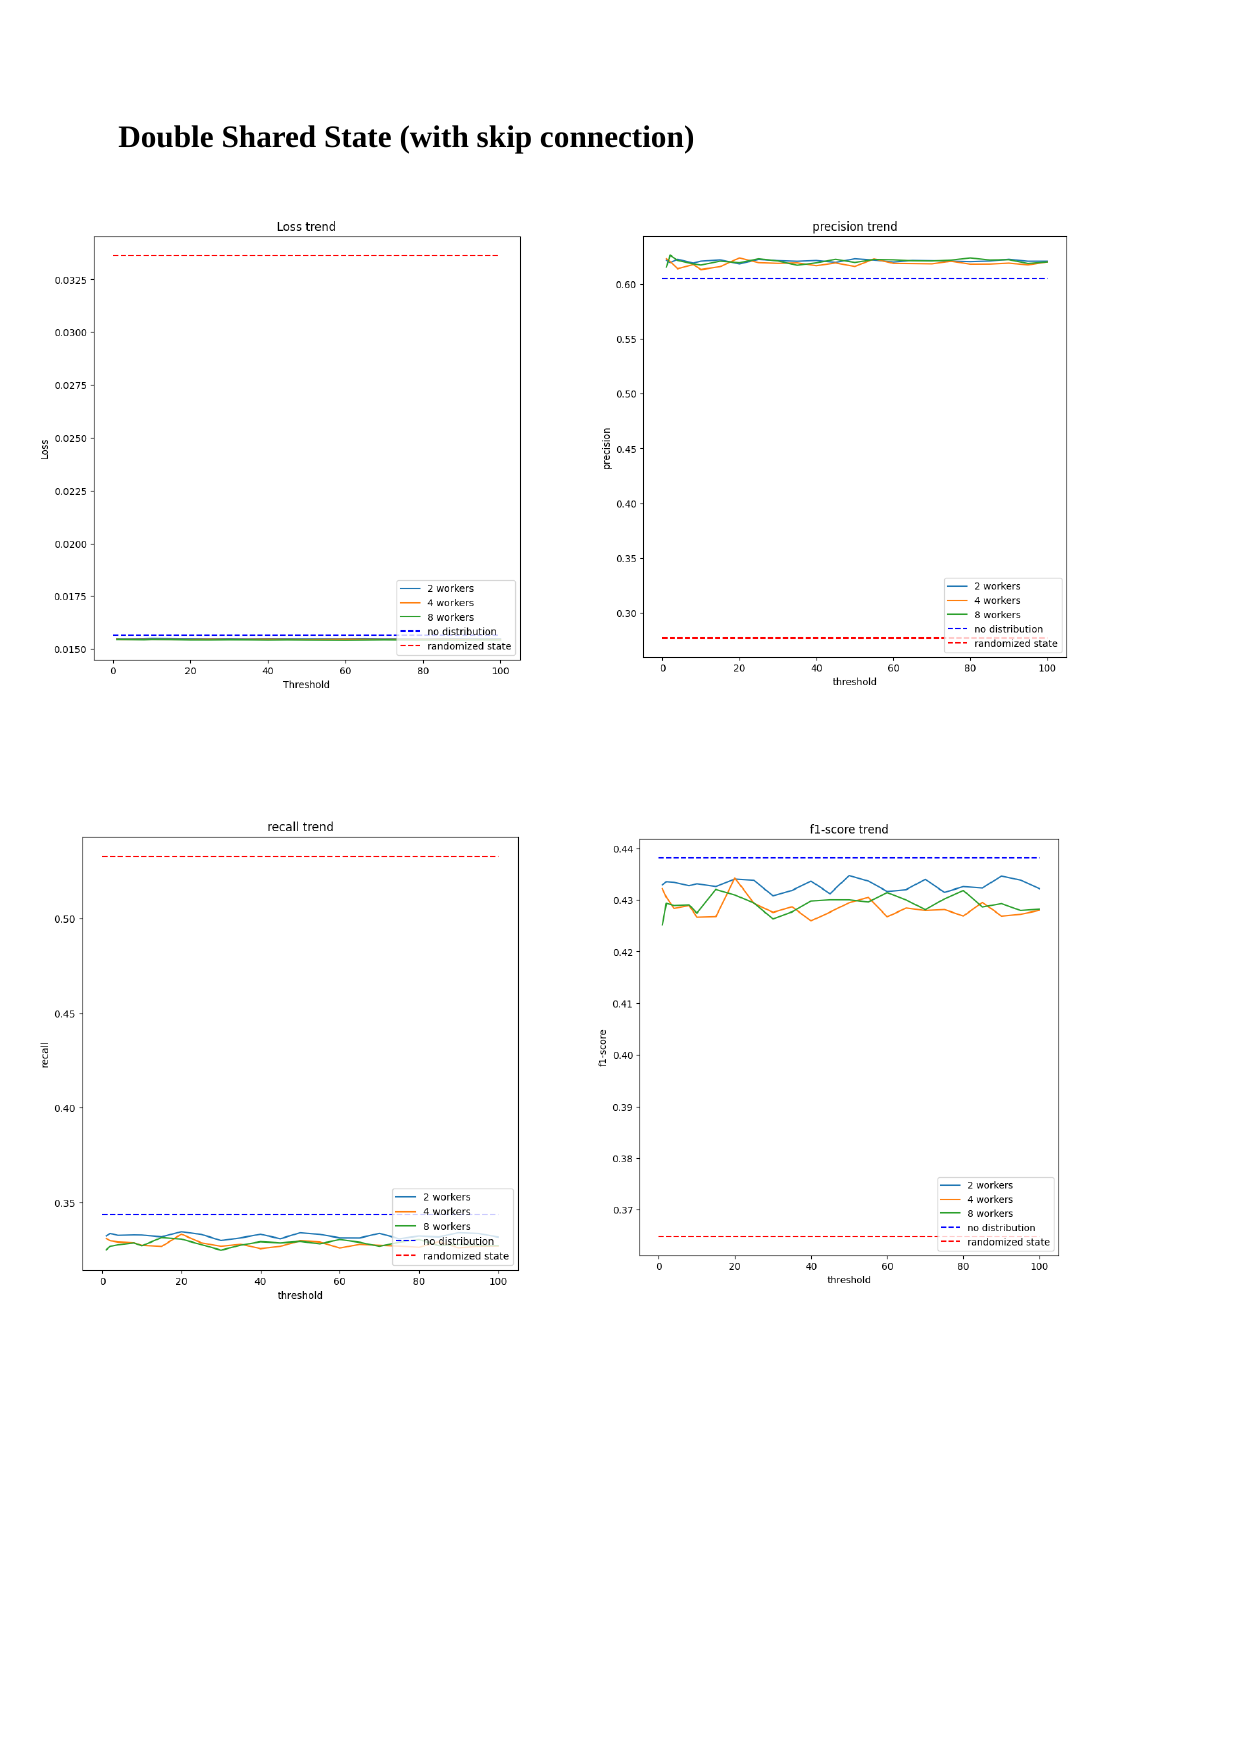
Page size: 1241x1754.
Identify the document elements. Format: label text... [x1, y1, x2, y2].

picture [33, 214, 526, 696]
picture [33, 815, 524, 1307]
picture [592, 817, 1065, 1291]
picture [595, 215, 1073, 693]
text Double Shared State (with skip connection) [118, 118, 1122, 154]
